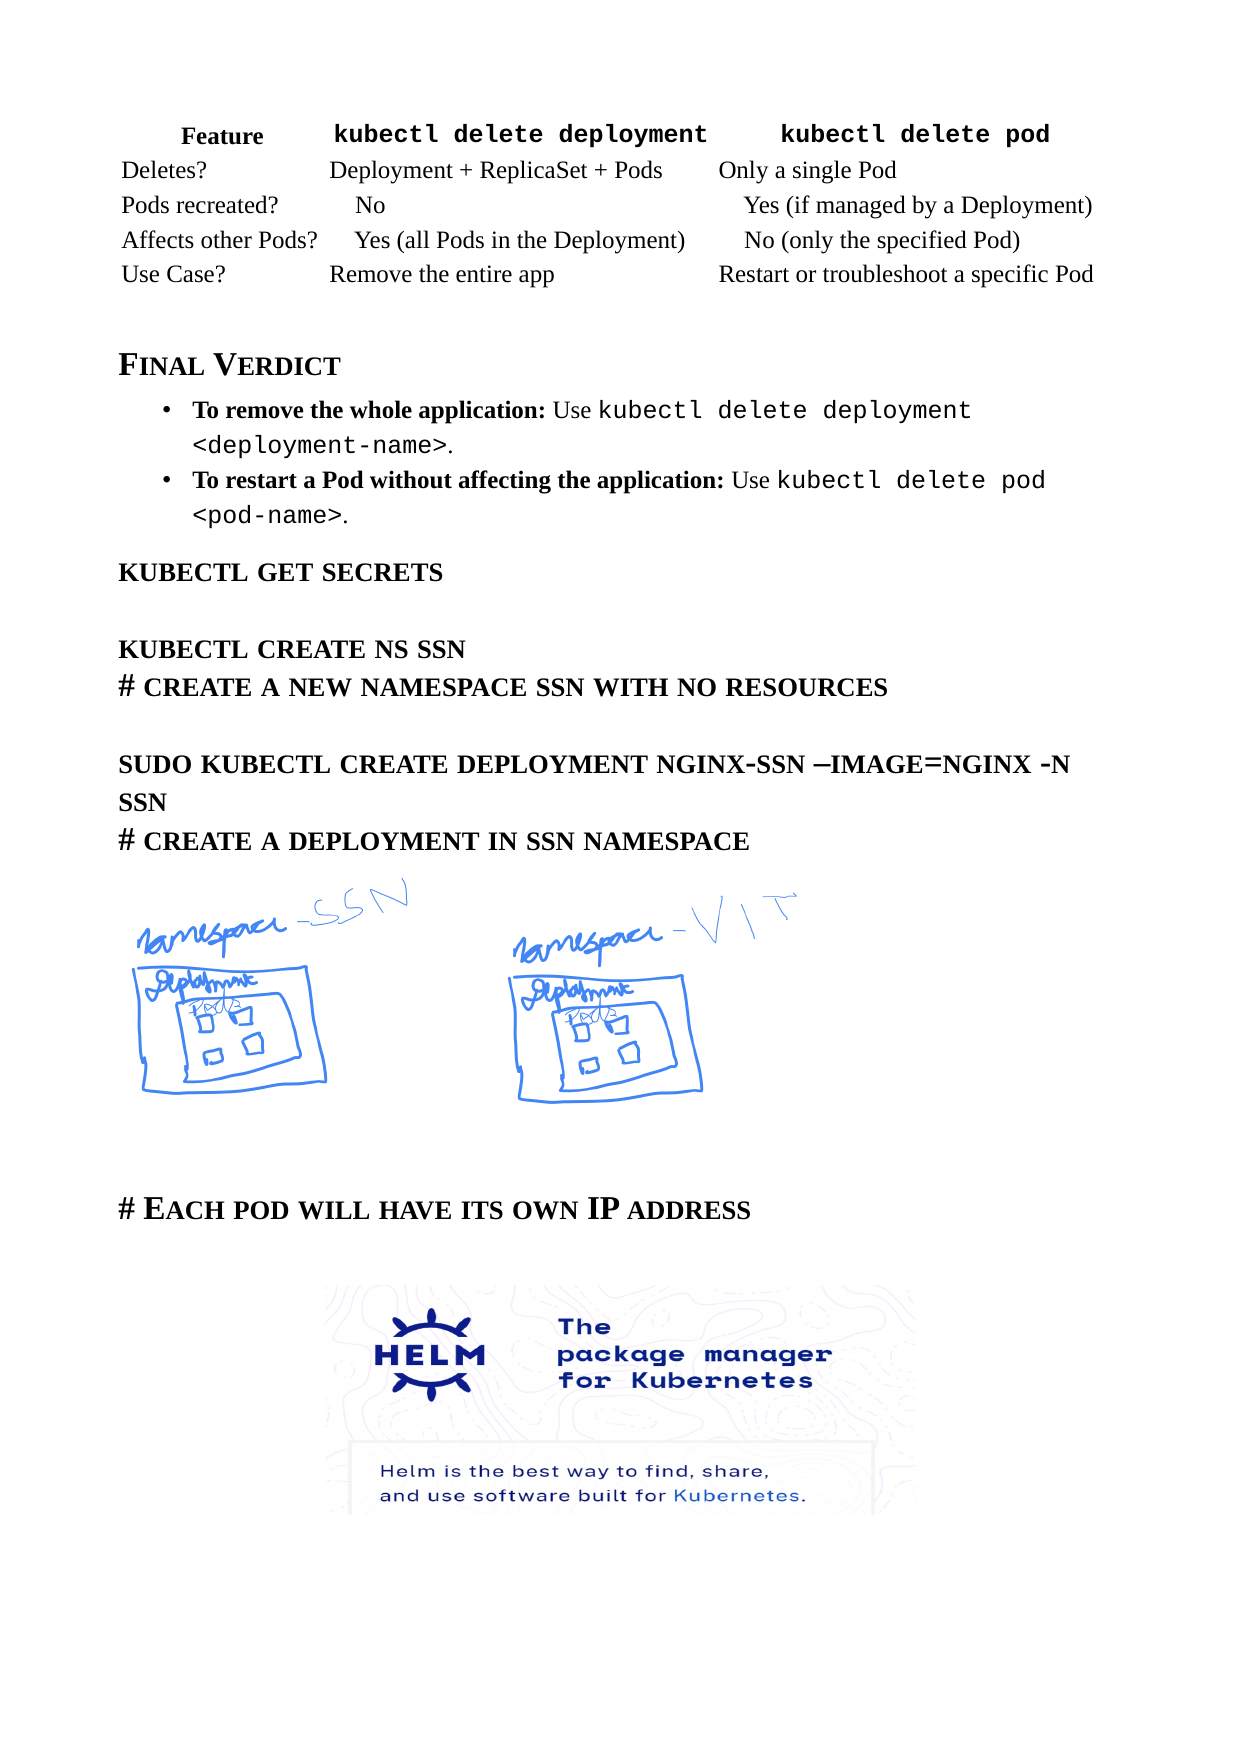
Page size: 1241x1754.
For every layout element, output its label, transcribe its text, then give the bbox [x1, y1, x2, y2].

text # create a new namespace ssn with no resources [118, 665, 1122, 704]
text # create a deployment in ssn namespace [118, 819, 1122, 857]
table_cell Pods recreated? [118, 187, 326, 222]
text # Each pod will have its own IP address [118, 1189, 1122, 1227]
table_cell Only a single Pod [715, 153, 1115, 187]
table_cell ❌ No (only the specified Pod) [715, 222, 1115, 256]
table_cell Deletes? [118, 153, 326, 187]
table_cell Use Case? [118, 256, 326, 291]
picture [486, 869, 823, 1145]
table_cell Affects other Pods? [118, 222, 326, 256]
table_cell ✅ Yes (if managed by a Deployment) [715, 187, 1115, 222]
picture [110, 861, 447, 1136]
list To restart a Pod without affecting the application: Use kubectl delete pod <pod-name>. [162, 465, 1122, 531]
table_cell Remove the entire app [326, 256, 715, 291]
table_cell Restart or troubleshoot a specific Pod [715, 256, 1115, 291]
table_header kubectl delete deployment [326, 118, 715, 153]
list To remove the whole application: Use kubectl delete deployment <deployment-name>. [162, 395, 1122, 461]
text sudo kubectl create deployment nginx-ssn –image=nginx -n ssn [118, 742, 1122, 819]
text kubectl create ns ssn [118, 627, 1122, 665]
table_cell ✅ Yes (all Pods in the Deployment) [326, 222, 715, 256]
subtitle Final Verdict [118, 344, 1122, 382]
table_cell ❌ No [326, 187, 715, 222]
table_header Feature [118, 118, 326, 153]
text kubectl get secrets [118, 550, 1122, 589]
picture [324, 1285, 916, 1515]
table_header kubectl delete pod [715, 118, 1115, 153]
table_cell Deployment + ReplicaSet + Pods [326, 153, 715, 187]
